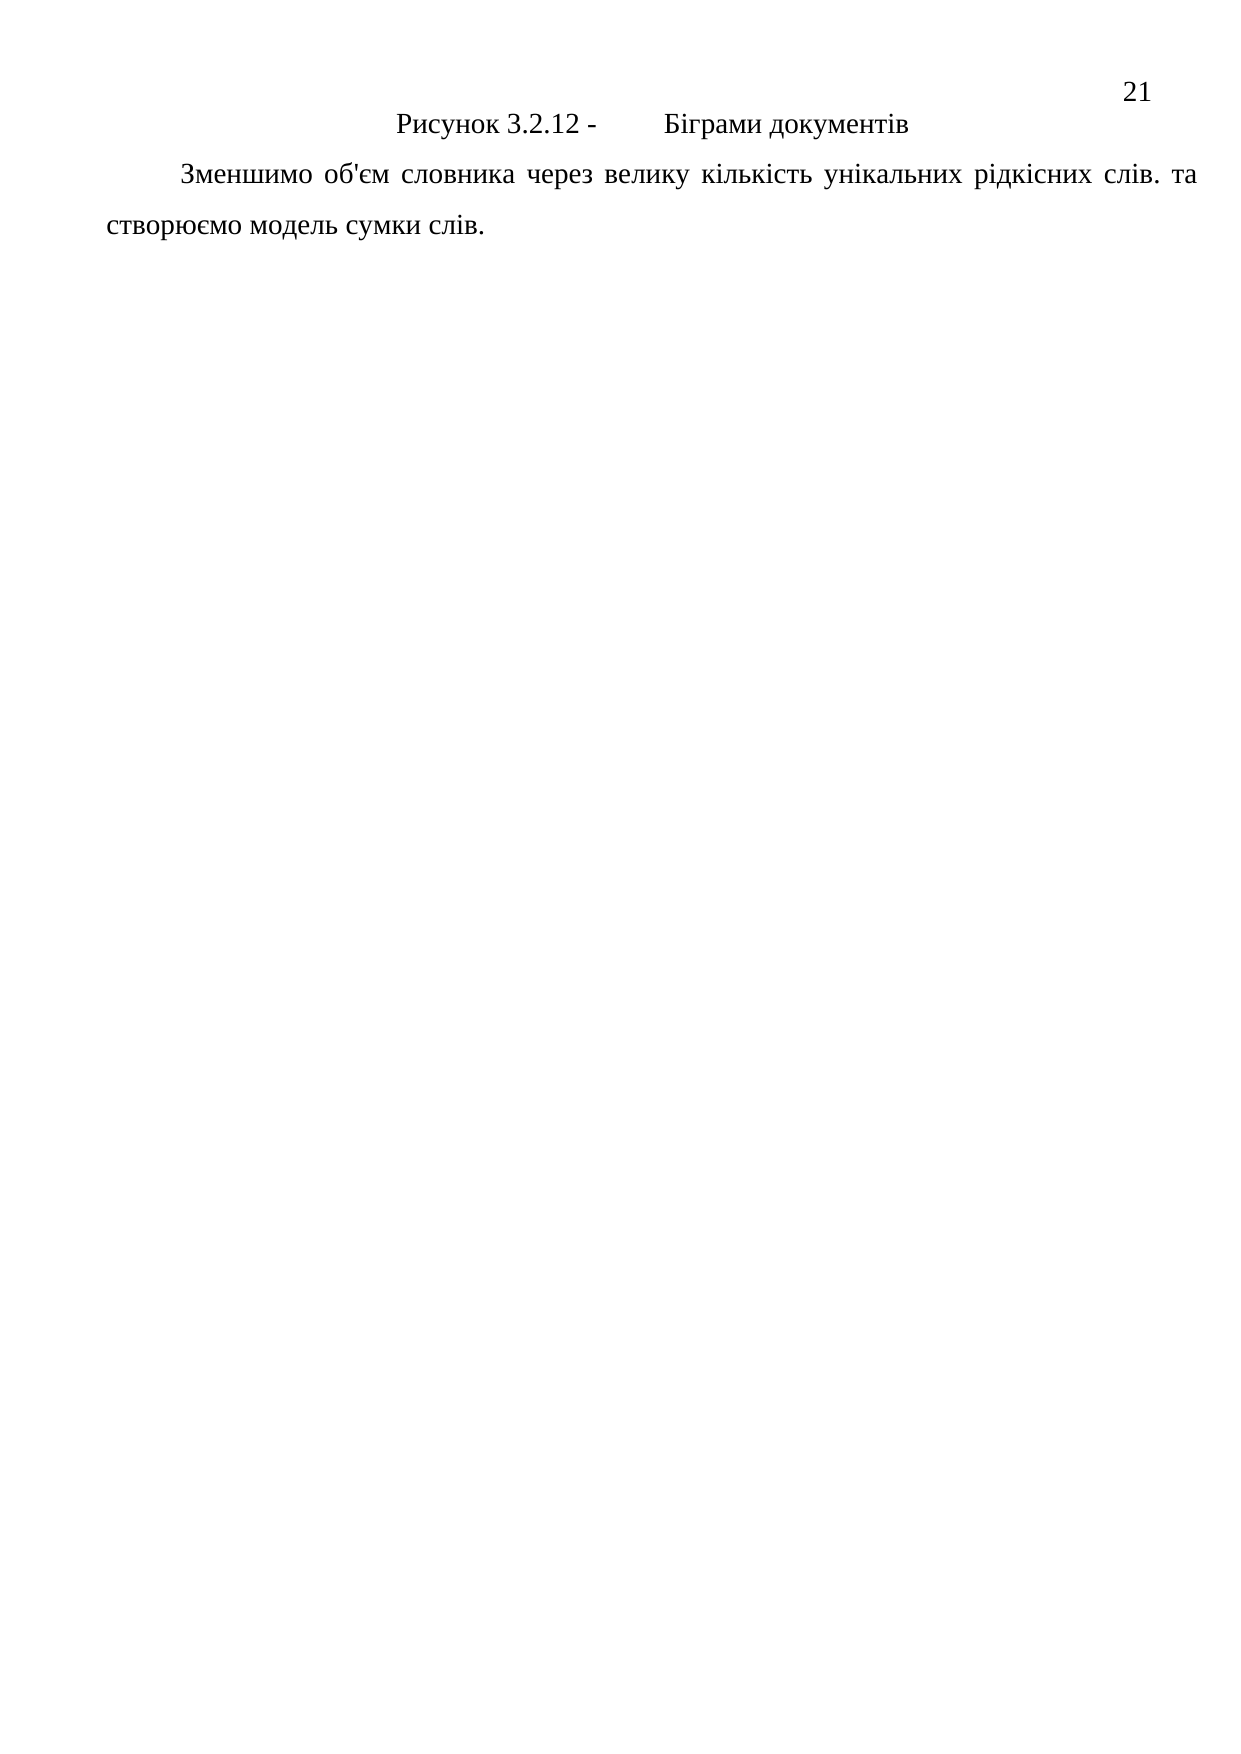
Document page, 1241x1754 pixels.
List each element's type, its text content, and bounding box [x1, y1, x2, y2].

subtitle Біграми документів [106, 106, 1198, 140]
text Зменшимо об'єм словника через велику кількість унікальних рідкісних слів. та створюємо модель сумки слів. [106, 157, 1198, 240]
